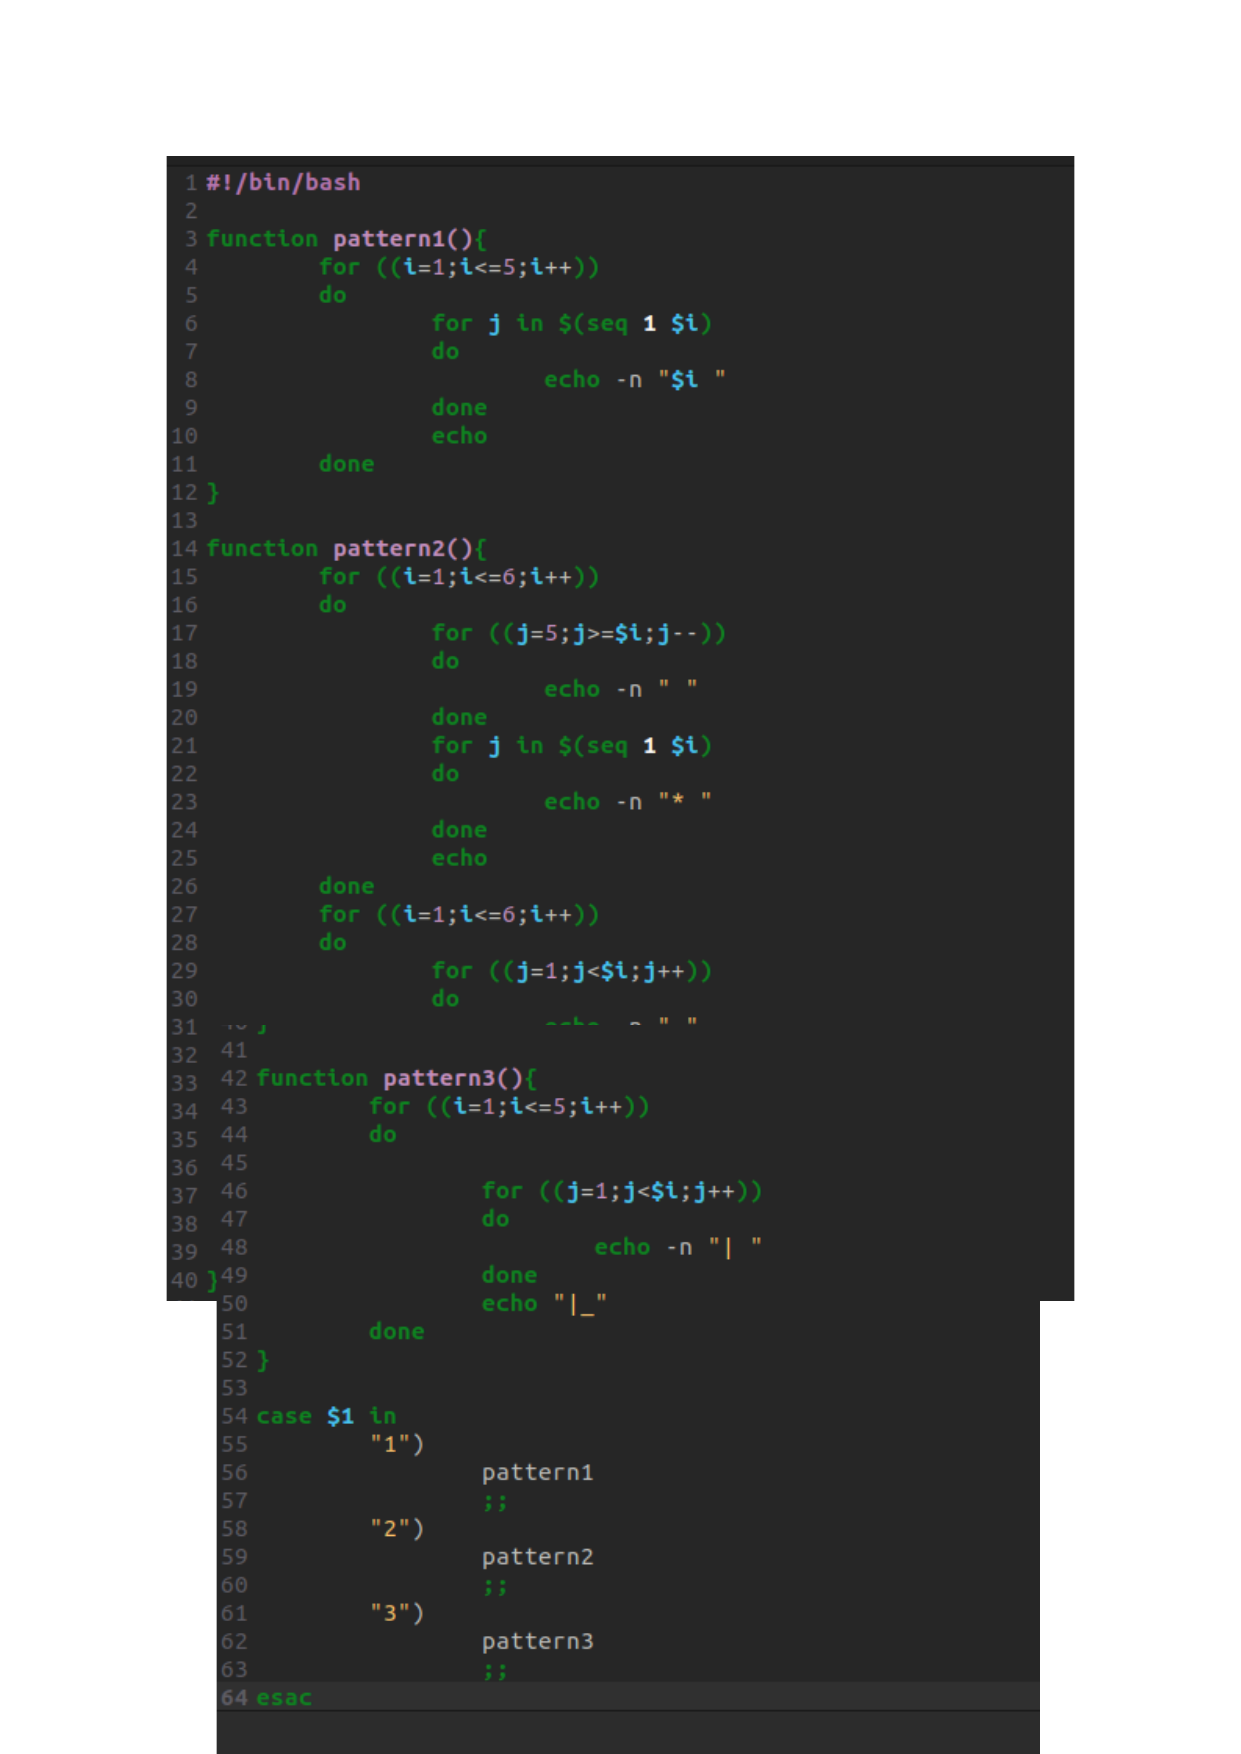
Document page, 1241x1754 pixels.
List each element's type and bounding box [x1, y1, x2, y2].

picture [166, 156, 1075, 1754]
